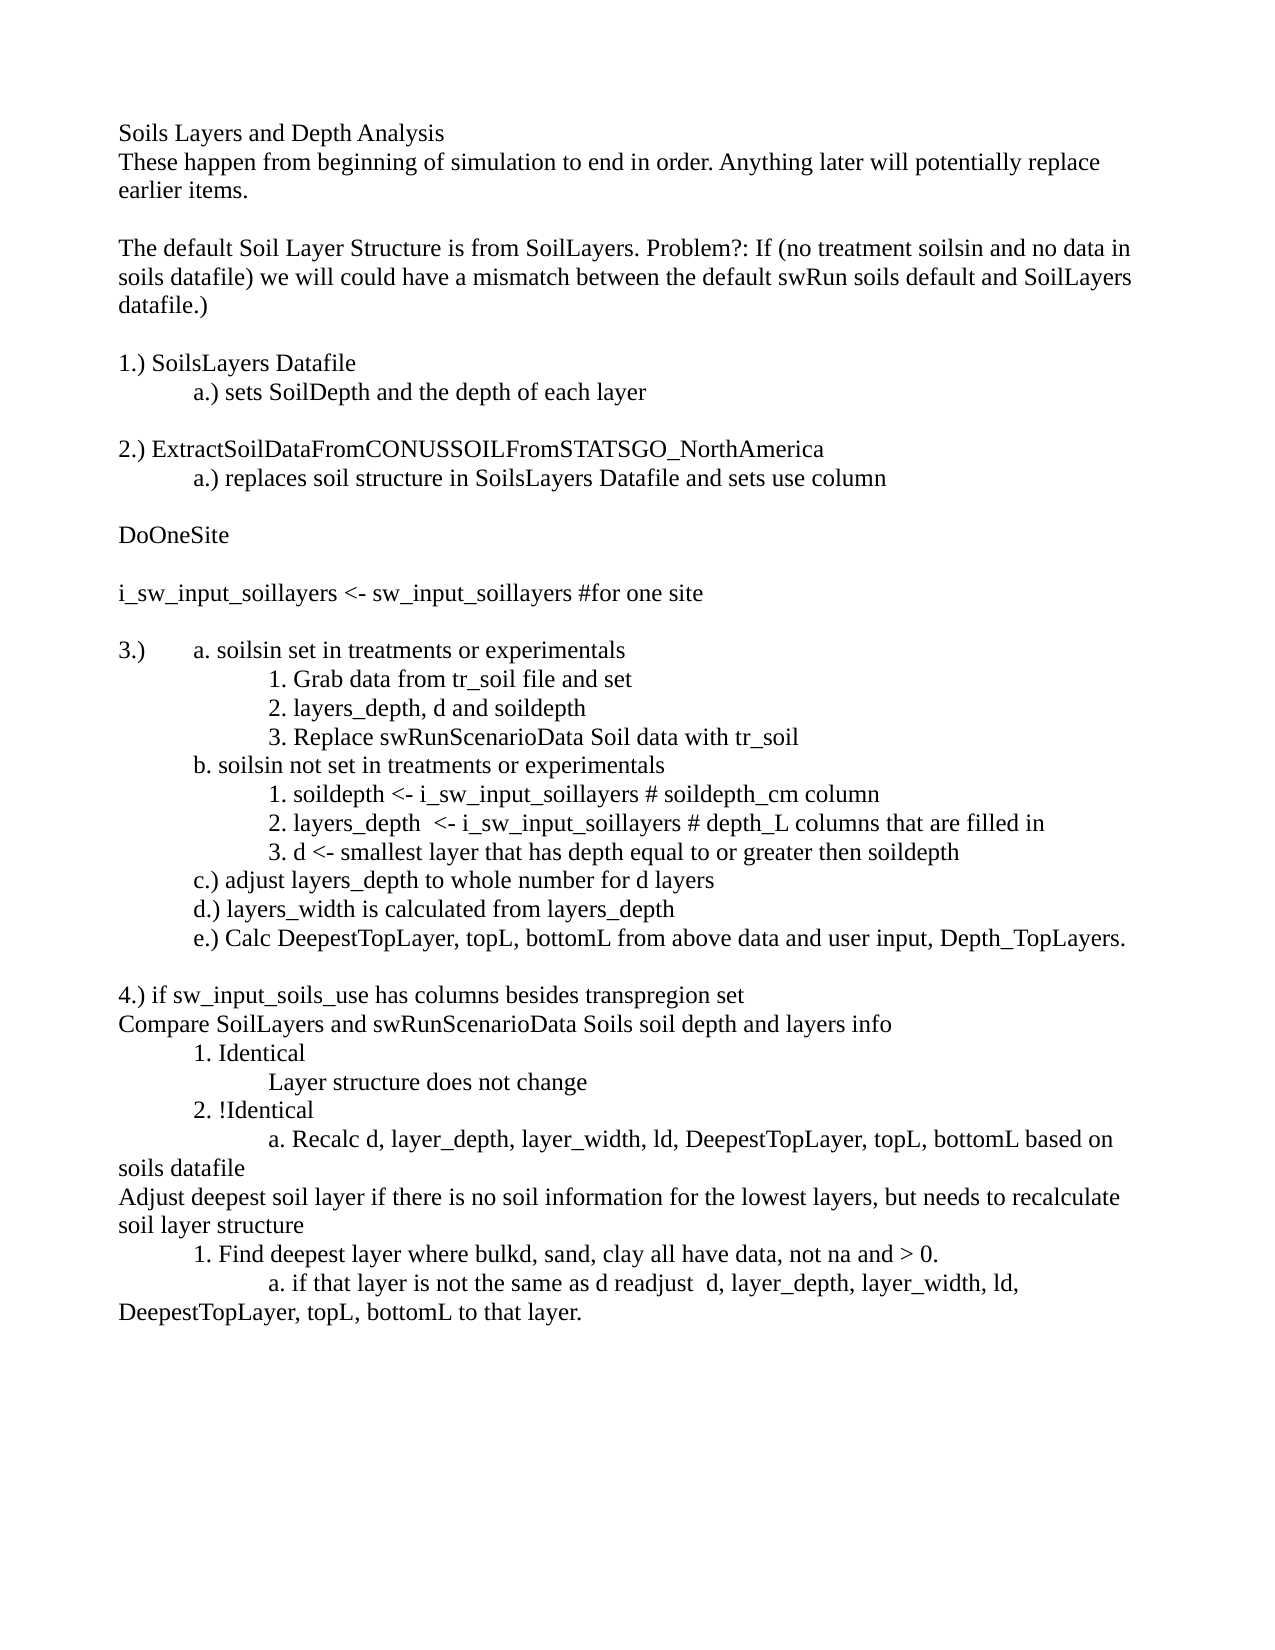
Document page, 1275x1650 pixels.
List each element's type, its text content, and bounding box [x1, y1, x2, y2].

text a. if that layer is not the same as d readjust d, layer_depth, layer_width, ld, DeepestTopLayer, topL, bottomL to that layer. [118, 1268, 1157, 1326]
text 3.) a. soilsin set in treatments or experimentals [118, 636, 1157, 664]
text 3. Replace swRunScenarioData Soil data with tr_soil [118, 722, 1157, 751]
text 1.) SoilsLayers Datafile [118, 348, 1157, 377]
text DoOneSite [118, 521, 1157, 549]
text 2. layers_depth <- i_sw_input_soillayers # depth_L columns that are filled in [118, 808, 1157, 837]
text a.) replaces soil structure in SoilsLayers Datafile and sets use column [118, 463, 1157, 492]
text 2.) ExtractSoilDataFromCONUSSOILFromSTATSGO_NorthAmerica [118, 434, 1157, 463]
text Layer structure does not change [118, 1067, 1157, 1096]
text 3. d <- smallest layer that has depth equal to or greater then soildepth [118, 837, 1157, 866]
text Soils Layers and Depth Analysis [118, 118, 1157, 147]
text 2. layers_depth, d and soildepth [118, 693, 1157, 722]
text Compare SoilLayers and swRunScenarioData Soils soil depth and layers info [118, 1009, 1157, 1038]
text 1. Find deepest layer where bulkd, sand, clay all have data, not na and > 0. [118, 1239, 1157, 1268]
text 1. soildepth <- i_sw_input_soillayers # soildepth_cm column [118, 779, 1157, 808]
text These happen from beginning of simulation to end in order. Anything later will potentially replace earlier items. [118, 147, 1157, 204]
text c.) adjust layers_depth to whole number for d layers [118, 866, 1157, 894]
text 4.) if sw_input_soils_use has columns besides transpregion set [118, 981, 1157, 1009]
text 1. Identical [118, 1038, 1157, 1067]
text a. Recalc d, layer_depth, layer_width, ld, DeepestTopLayer, topL, bottomL based on soils datafile [118, 1124, 1157, 1182]
text a.) sets SoilDepth and the depth of each layer [118, 377, 1157, 406]
text d.) layers_width is calculated from layers_depth [118, 894, 1157, 923]
text 1. Grab data from tr_soil file and set [118, 664, 1157, 693]
text 2. !Identical [118, 1096, 1157, 1124]
text The default Soil Layer Structure is from SoilLayers. Problem?: If (no treatment soilsin and no data in soils datafile) we will could have a mismatch between the default swRun soils default and SoilLayers datafile.) [118, 233, 1157, 319]
text b. soilsin not set in treatments or experimentals [118, 751, 1157, 779]
text i_sw_input_soillayers <- sw_input_soillayers #for one site [118, 578, 1157, 607]
text Adjust deepest soil layer if there is no soil information for the lowest layers, but needs to recalculate soil layer structure [118, 1182, 1157, 1239]
text e.) Calc DeepestTopLayer, topL, bottomL from above data and user input, Depth_TopLayers. [118, 923, 1157, 952]
